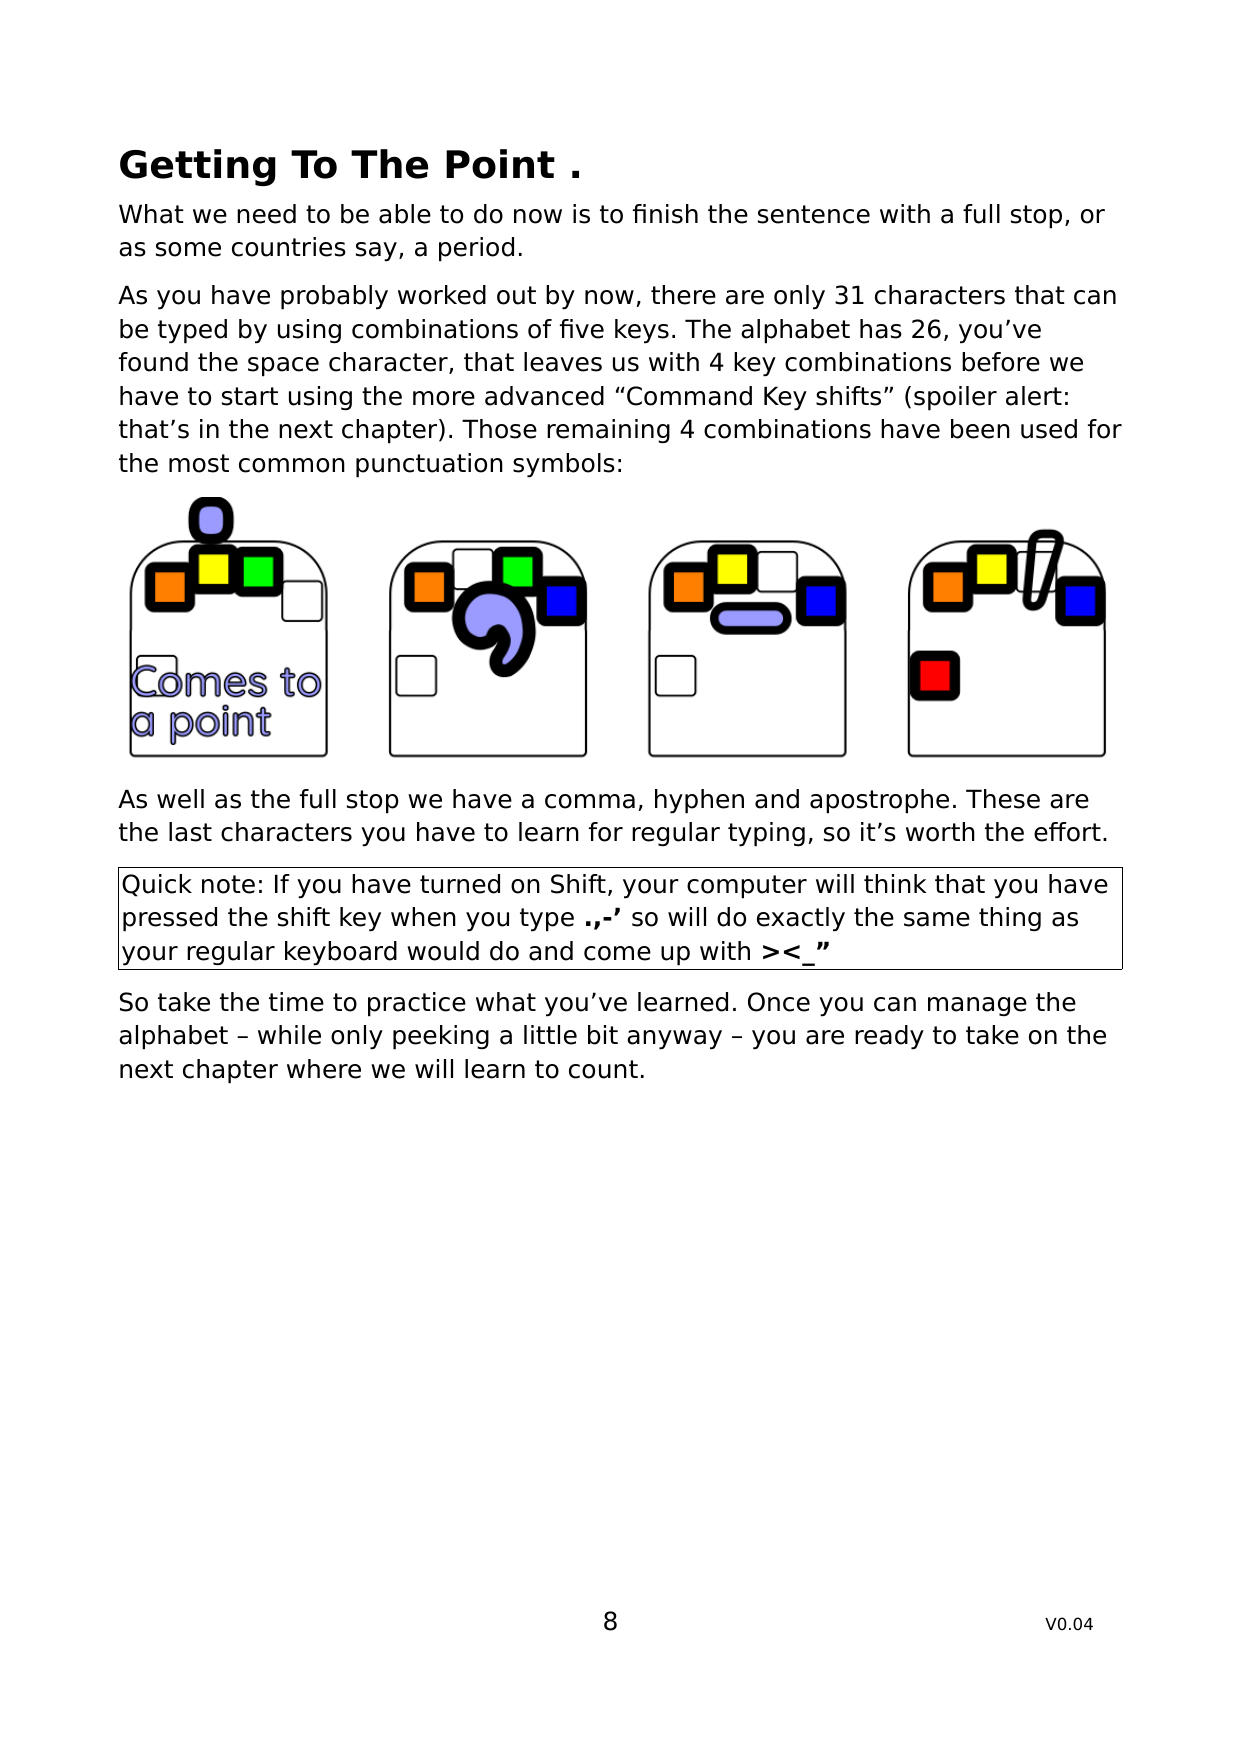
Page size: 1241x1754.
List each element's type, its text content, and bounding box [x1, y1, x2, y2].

picture [118, 497, 1123, 781]
subtitle Getting To The Point . [118, 143, 1122, 187]
text What we need to be able to do now is to finish the sentence with a full stop, or as some countries say, a period. [118, 200, 1122, 262]
text Quick note: If you have turned on Shift, your computer will think that you have pressed the shift key when you type .,-’ so will do exactly the same thing as your regular keyboard would do and come up with ><_” [119, 868, 1122, 969]
text As you have probably worked out by now, there are only 31 characters that can be typed by using combinations of five keys. The alphabet has 26, you’ve found the space character, that leaves us with 4 key combinations before we have to start using the more advanced “Command Key shifts” (spoiler alert: that’s in the next chapter). Those remaining 4 combinations have been used for the most common punctuation symbols: [118, 281, 1122, 478]
text So take the time to practice what you’ve learned. Once you can manage the alphabet – while only peeking a little bit anyway – you are ready to take on the next chapter where we will learn to count. [118, 988, 1122, 1084]
text As well as the full stop we have a comma, hyphen and apostrophe. These are the last characters you have to learn for regular typing, so it’s worth the effort. [118, 781, 1122, 848]
